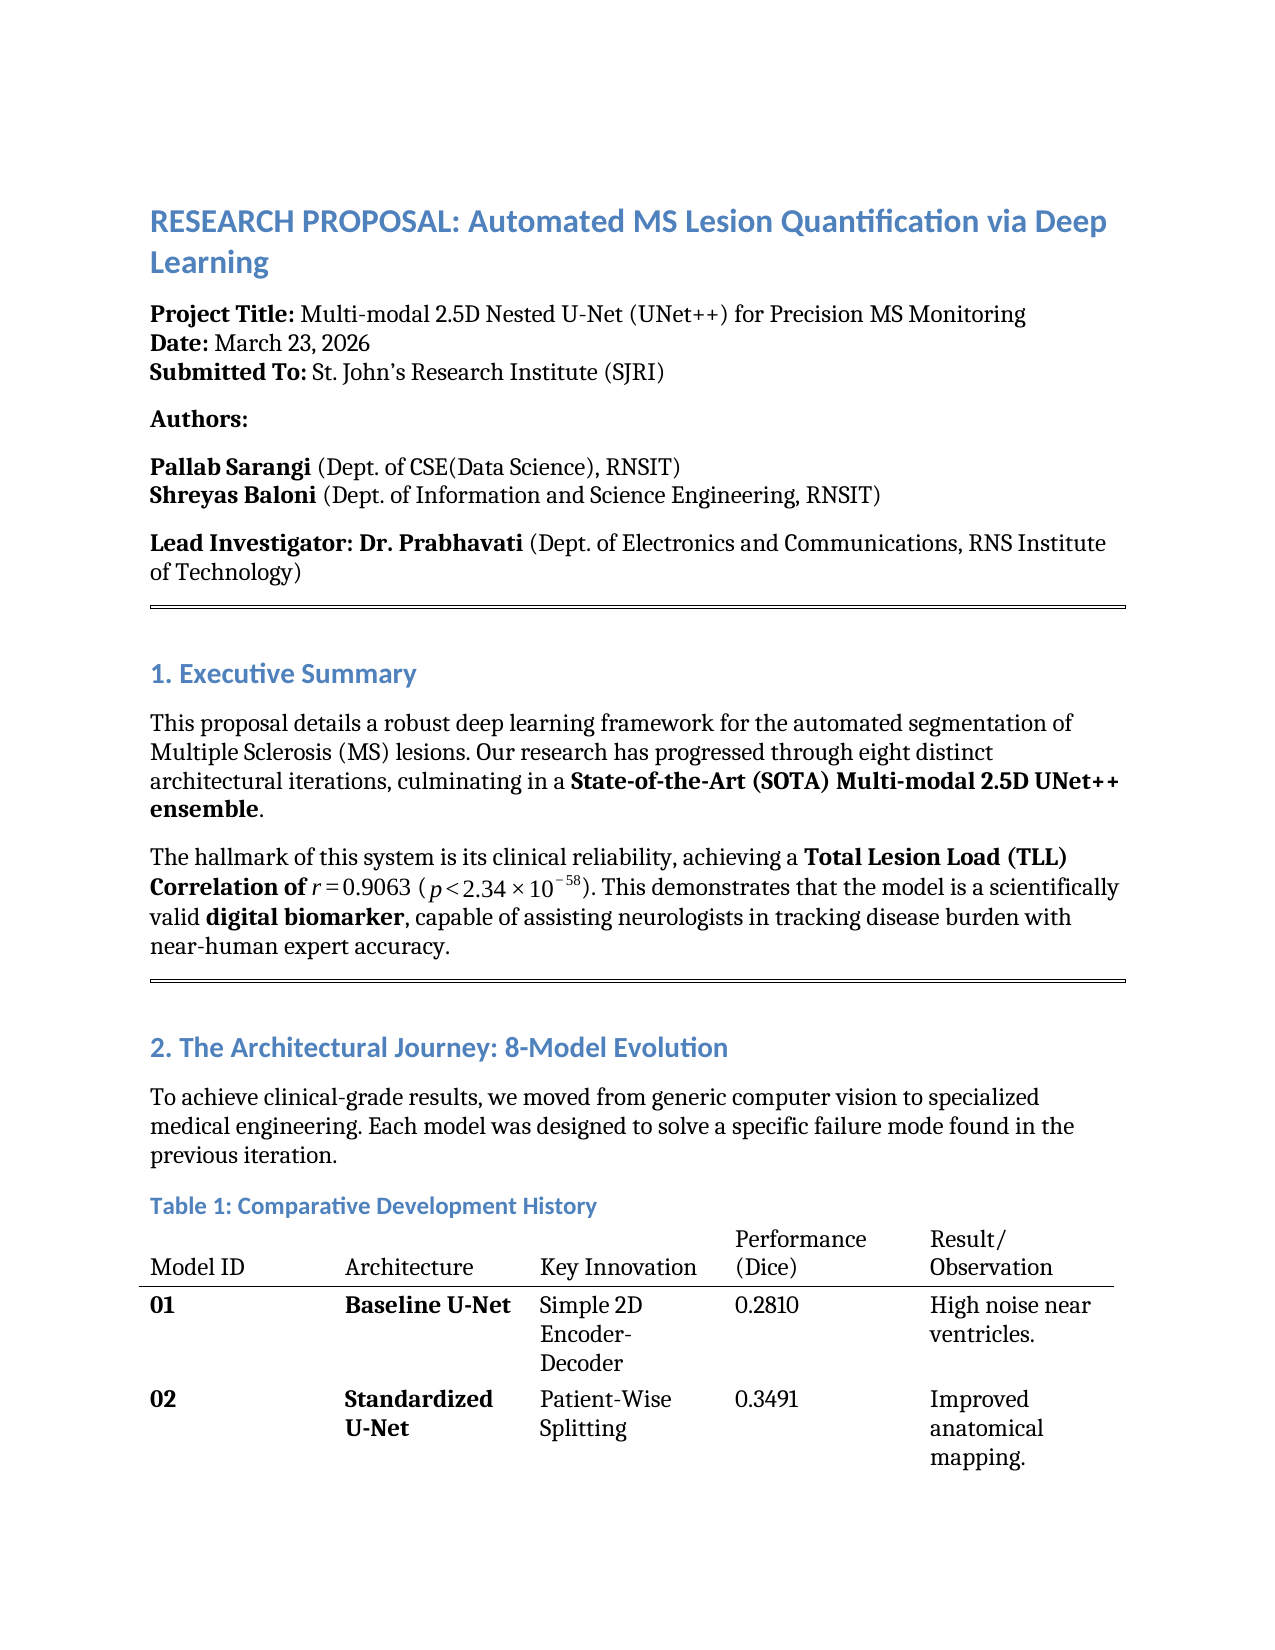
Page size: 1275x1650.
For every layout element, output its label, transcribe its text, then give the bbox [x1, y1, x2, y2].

text This proposal details a robust deep learning framework for the automated segmentation of Multiple Sclerosis (MS) lesions. Our research has progressed through eight distinct architectural iterations, culminating in a State-of-the-Art (SOTA) Multi-modal 2.5D UNet++ ensemble. [150, 709, 1125, 824]
text Project Title: Multi-modal 2.5D Nested U-Net (UNet++) for Precision MS Monitoring Date: March 23, 2026 Submitted To: St. John’s Research Institute (SJRI) [150, 300, 1125, 386]
table_header Performance (Dice) [724, 1221, 919, 1286]
table_cell High noise near ventricles. [919, 1287, 1114, 1381]
table_cell Simple 2D Encoder-Decoder [529, 1287, 724, 1381]
table_cell Improved anatomical mapping. [919, 1381, 1114, 1475]
table_cell 01 [139, 1287, 334, 1381]
table_cell Patient-Wise Splitting [529, 1381, 724, 1475]
table_header Result/Observation [919, 1221, 1114, 1286]
subtitle 2. The Architectural Journey: 8-Model Evolution [150, 1029, 1125, 1064]
text Authors: [150, 405, 1125, 434]
subtitle Table 1: Comparative Development History [150, 1190, 1125, 1221]
text Lead Investigator: Dr. Prabhavati (Dept. of Electronics and Communications, RNS Institute of Technology) [150, 529, 1125, 586]
table_cell 02 [139, 1381, 334, 1475]
table_cell 0.2810 [724, 1287, 919, 1381]
table_cell Baseline U-Net [334, 1287, 529, 1381]
text The hallmark of this system is its clinical reliability, achieving a Total Lesion Load (TLL) Correlation of (). This demonstrates that the model is a scientifically valid digital biomarker, capable of assisting neurologists in tracking disease burden with near-human expert accuracy. [150, 843, 1125, 961]
table_cell Standardized U-Net [334, 1381, 529, 1475]
table_header Model ID [139, 1221, 334, 1286]
table_header Key Innovation [529, 1221, 724, 1286]
text Pallab Sarangi (Dept. of CSE(Data Science), RNSIT) Shreyas Baloni (Dept. of Information and Science Engineering, RNSIT) [150, 453, 1125, 510]
subtitle RESEARCH PROPOSAL: Automated MS Lesion Quantification via Deep Learning [150, 200, 1125, 281]
table_cell 0.3491 [724, 1381, 919, 1475]
text To achieve clinical-grade results, we moved from generic computer vision to specialized medical engineering. Each model was designed to solve a specific failure mode found in the previous iteration. [150, 1083, 1125, 1169]
table_header Architecture [334, 1221, 529, 1286]
subtitle 1. Executive Summary [150, 655, 1125, 690]
